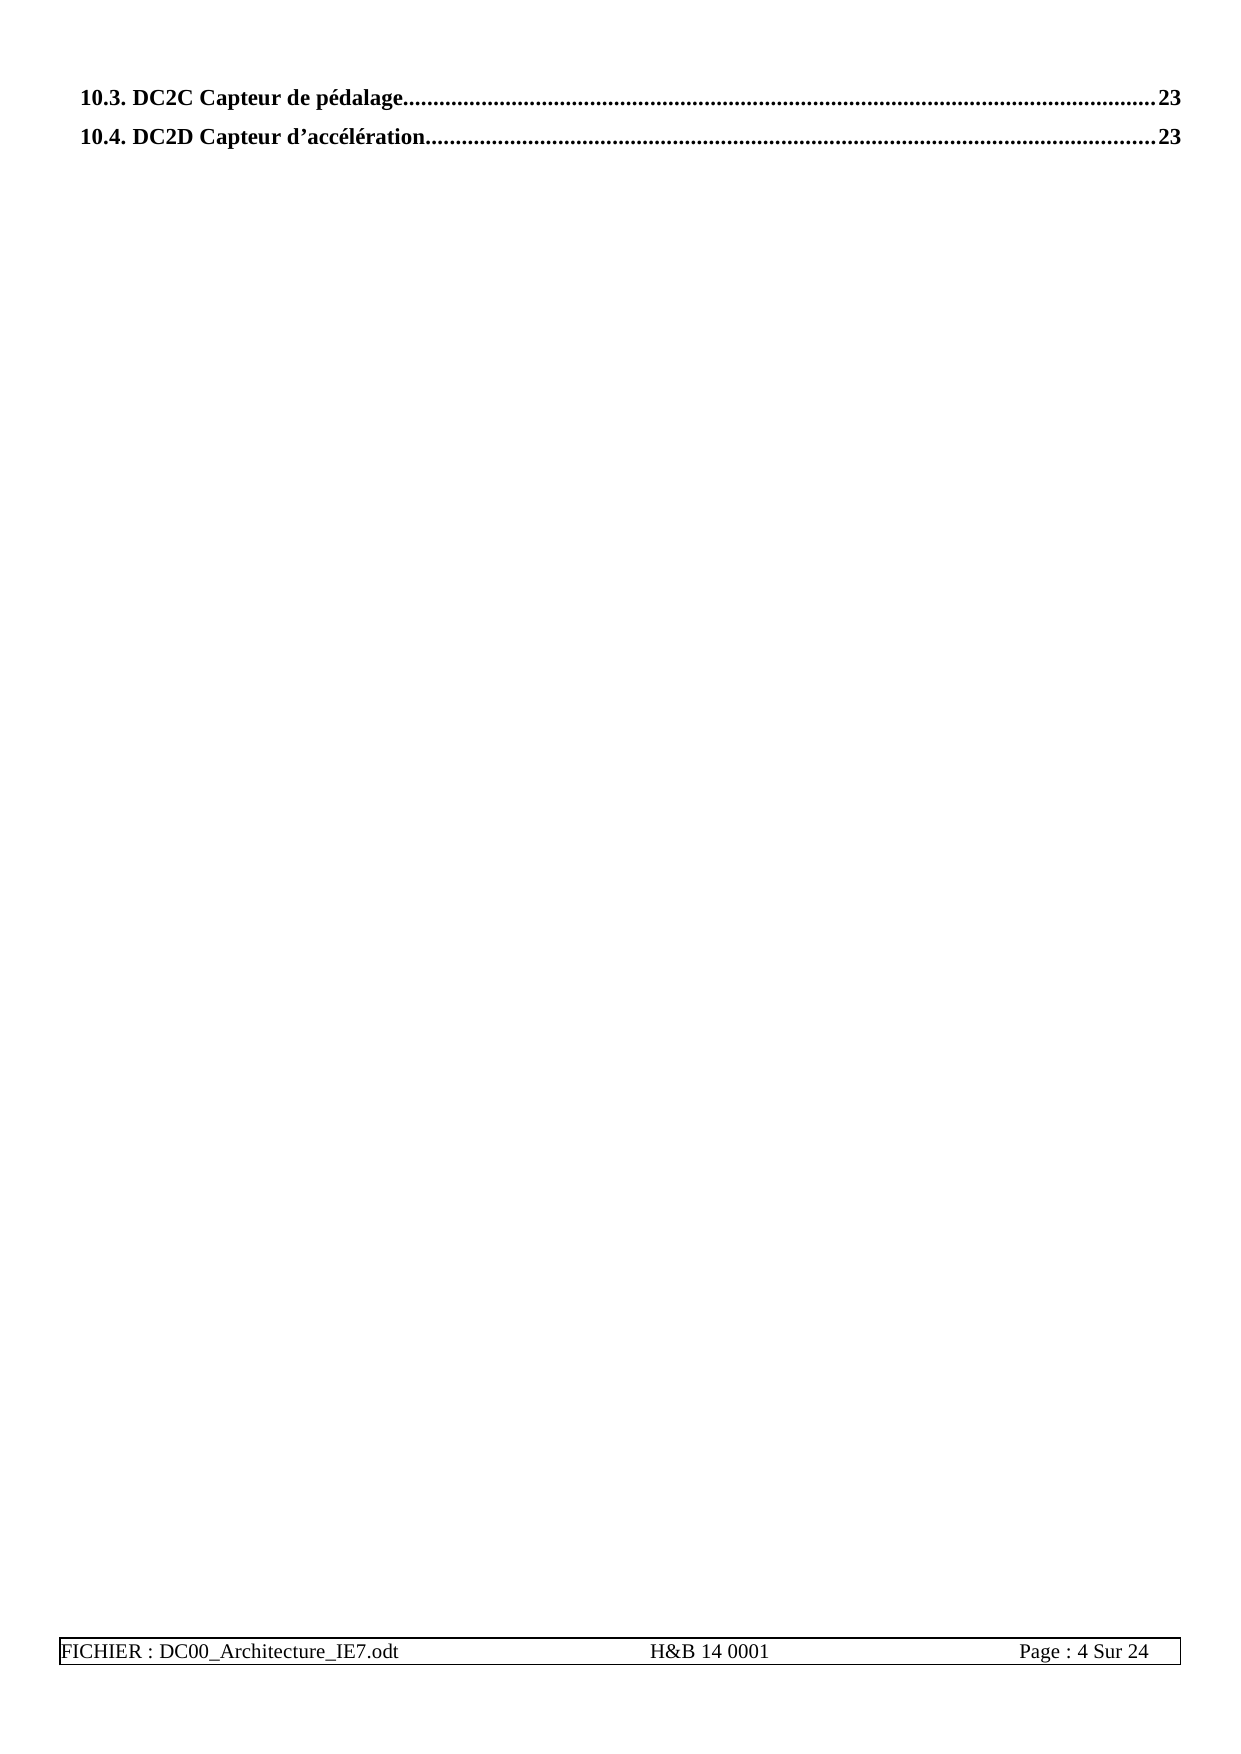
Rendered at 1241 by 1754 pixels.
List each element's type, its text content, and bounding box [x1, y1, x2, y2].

text 10.4. DC2D Capteur d’accélération 23 [80, 123, 1181, 150]
text 10.3. DC2C Capteur de pédalage 23 [80, 84, 1181, 111]
